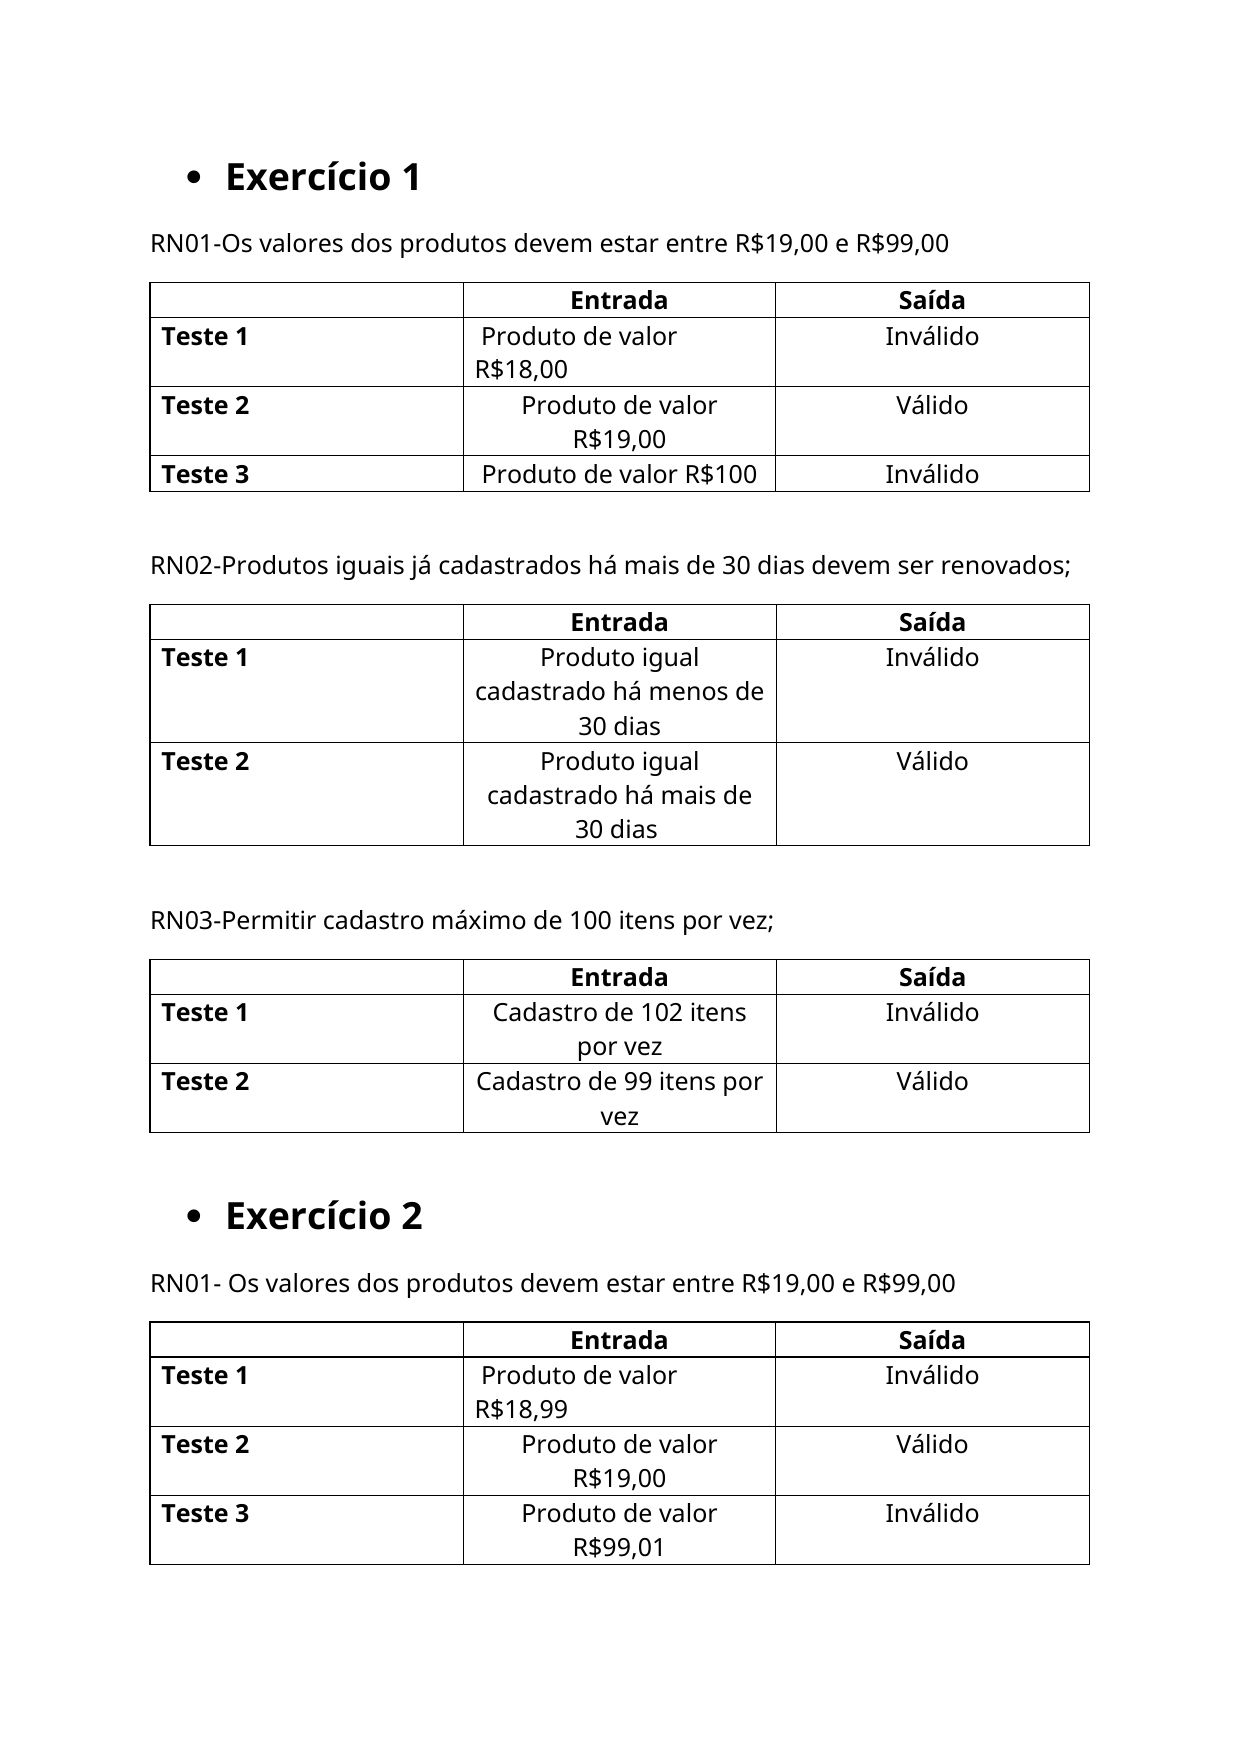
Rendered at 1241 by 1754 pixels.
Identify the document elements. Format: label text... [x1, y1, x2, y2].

table_header [151, 283, 463, 317]
table_cell Inválido [777, 995, 1089, 1063]
table_cell Teste 1 [151, 318, 463, 386]
table_header Entrada [464, 1323, 775, 1356]
table_cell Válido [776, 1427, 1089, 1495]
table_cell Produto de valor R$19,00 [464, 1427, 775, 1495]
text RN03-Permitir cadastro máximo de 100 itens por vez; [150, 903, 1090, 937]
table_header [151, 960, 463, 994]
table_cell Produto de valor R$18,99 [464, 1358, 775, 1426]
table_cell Teste 1 [151, 640, 463, 742]
table_cell Teste 1 [151, 1358, 463, 1426]
table_cell Produto de valor R$19,00 [464, 387, 775, 455]
table_header [151, 605, 463, 639]
table_cell Teste 2 [151, 743, 463, 845]
table_cell Inválido [776, 318, 1089, 386]
table_header Saída [776, 1323, 1089, 1356]
table_cell Produto de valor R$99,01 [464, 1496, 775, 1564]
table_header Entrada [464, 605, 776, 639]
text RN01- Os valores dos produtos devem estar entre R$19,00 e R$99,00 [150, 1265, 1090, 1299]
table_cell Teste 3 [151, 456, 463, 491]
table_cell Produto igual cadastrado há mais de 30 dias [464, 743, 776, 845]
table_cell Cadastro de 99 itens por vez [464, 1064, 776, 1132]
table_cell Válido [776, 387, 1089, 455]
table_cell Teste 2 [151, 1427, 463, 1495]
table_cell Teste 1 [151, 995, 463, 1063]
table_cell Teste 2 [151, 1064, 463, 1132]
list Exercício 1 [187, 150, 1090, 201]
table_cell Inválido [776, 456, 1089, 491]
table_cell Inválido [776, 1358, 1089, 1426]
table_cell Produto de valor R$100 [464, 456, 775, 491]
table_cell Produto igual cadastrado há menos de 30 dias [464, 640, 776, 742]
table_cell Válido [777, 1064, 1089, 1132]
table_cell Inválido [777, 640, 1089, 742]
table_cell Teste 3 [151, 1496, 463, 1564]
table_header [151, 1323, 463, 1356]
table_header Saída [777, 960, 1089, 994]
table_cell Teste 2 [151, 387, 463, 455]
text RN01-Os valores dos produtos devem estar entre R$19,00 e R$99,00 [150, 226, 1090, 260]
table_cell Cadastro de 102 itens por vez [464, 995, 776, 1063]
table_header Saída [777, 605, 1089, 639]
table_cell Inválido [776, 1496, 1089, 1564]
table_header Saída [776, 283, 1089, 317]
table_cell Produto de valor R$18,00 [464, 318, 775, 386]
table_header Entrada [464, 960, 776, 994]
table_cell Válido [777, 743, 1089, 845]
text RN02-Produtos iguais já cadastrados há mais de 30 dias devem ser renovados; [150, 548, 1090, 582]
list Exercício 2 [187, 1189, 1090, 1240]
table_header Entrada [464, 283, 775, 317]
